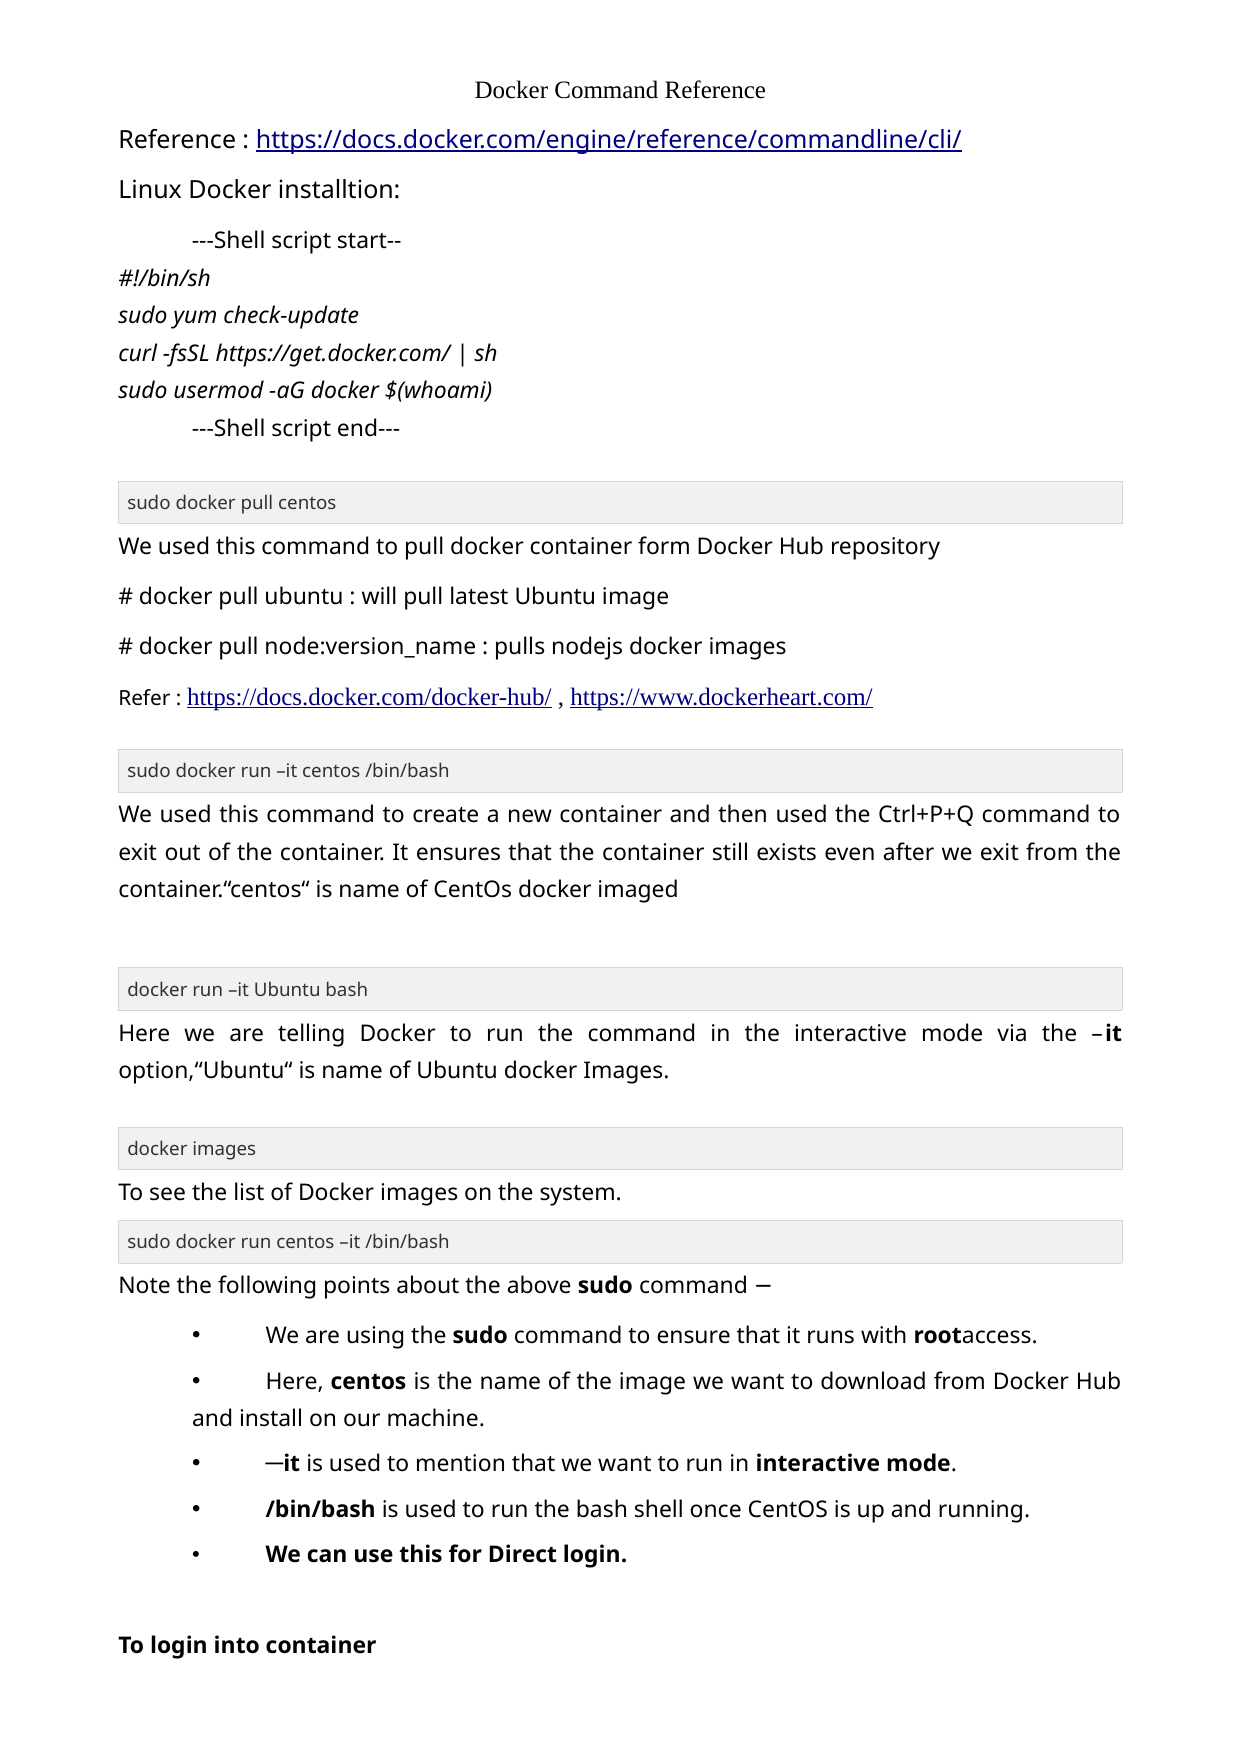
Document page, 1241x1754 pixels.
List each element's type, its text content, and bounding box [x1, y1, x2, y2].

list Here, centos is the name of the image we want to download from Docker Hub and install on our machine. [192, 1358, 1122, 1433]
text sudo usermod -aG docker $(whoami) [118, 368, 1122, 406]
text docker run –it Ubuntu bash [119, 968, 1122, 1010]
list ─it is used to mention that we want to run in interactive mode. [192, 1441, 1122, 1479]
text We used this command to create a new container and then used the Ctrl+P+Q command to exit out of the container. It ensures that the container still exists even after we exit from the container.“centos“ is name of CentOs docker imaged [118, 793, 1122, 904]
text sudo docker run –it centos /bin/bash [119, 750, 1122, 792]
text To see the list of Docker images on the system. [118, 1170, 1122, 1207]
text Here we are telling Docker to run the command in the interactive mode via the –it option,“Ubuntu“ is name of Ubuntu docker Images. [118, 1011, 1122, 1085]
text sudo docker run centos –it /bin/bash [119, 1221, 1122, 1263]
text sudo yum check-update [118, 293, 1122, 331]
list We can use this for Direct login. [192, 1532, 1122, 1569]
text To login into container [118, 1622, 1122, 1660]
text Linux Docker installtion: [118, 168, 1122, 206]
text Note the following points about the above sudo command − [118, 1264, 1122, 1301]
text sudo docker pull centos [119, 482, 1122, 523]
text ---Shell script start-- [118, 218, 1122, 256]
text ---Shell script end--- [118, 406, 1122, 443]
text curl -fsSL https://get.docker.com/ | sh [118, 331, 1122, 368]
list /bin/bash is used to run the bash shell once CentOS is up and running. [192, 1486, 1122, 1524]
text Refer : https://docs.docker.com/docker-hub/ , https://www.dockerheart.com/ [118, 674, 1122, 711]
text Reference : https://docs.docker.com/engine/reference/commandline/cli/ [118, 118, 1122, 156]
text #!/bin/sh [118, 256, 1122, 293]
text # docker pull node:version_name : pulls nodejs docker images [118, 624, 1122, 661]
text # docker pull ubuntu : will pull latest Ubuntu image [118, 574, 1122, 611]
list We are using the sudo command to ensure that it runs with rootaccess. [192, 1313, 1122, 1351]
text docker images [119, 1128, 1122, 1169]
text We used this command to pull docker container form Docker Hub repository [118, 524, 1122, 561]
